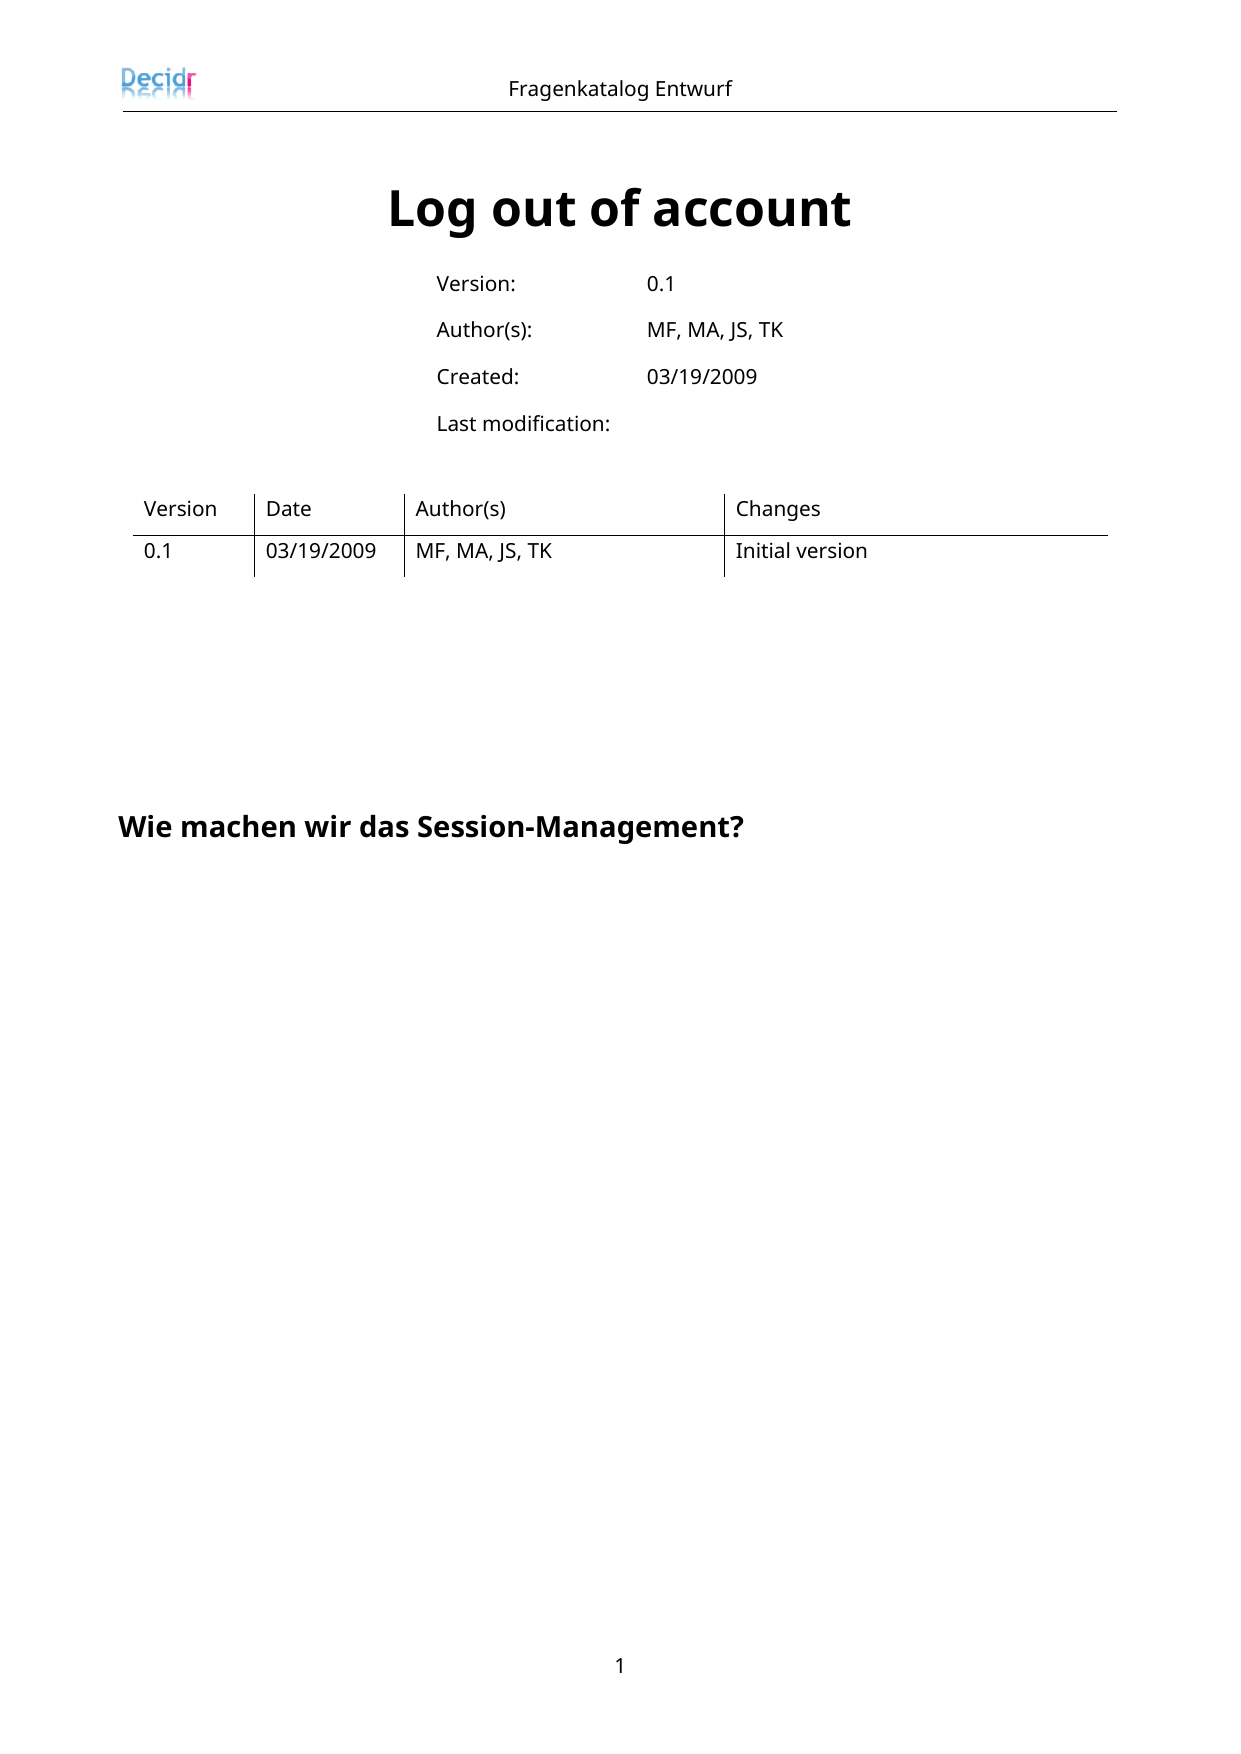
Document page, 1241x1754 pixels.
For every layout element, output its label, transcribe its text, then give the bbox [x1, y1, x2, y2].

table_cell MF, MA, JS, TK [635, 313, 815, 359]
table_cell [635, 406, 815, 453]
table_cell 0.1 [133, 536, 254, 577]
table_cell MF, MA, JS, TK [405, 536, 724, 577]
title Log out of account [118, 173, 1122, 241]
table_cell Initial version [725, 536, 1108, 577]
table_cell 03/19/2009 [635, 359, 815, 406]
table_cell Created: [425, 359, 635, 406]
table_cell Last modification: [425, 406, 635, 453]
table_header Changes [725, 494, 1108, 535]
table_header Date [255, 494, 404, 535]
table_header 0.1 [635, 266, 815, 313]
text Wie machen wir das Session-Management? [118, 806, 1122, 846]
table_header Version: [425, 266, 635, 313]
picture [118, 64, 200, 102]
table_cell 03/19/2009 [255, 536, 404, 577]
table_header Author(s) [405, 494, 724, 535]
table_header Version [133, 494, 254, 535]
table_cell Author(s): [425, 313, 635, 359]
